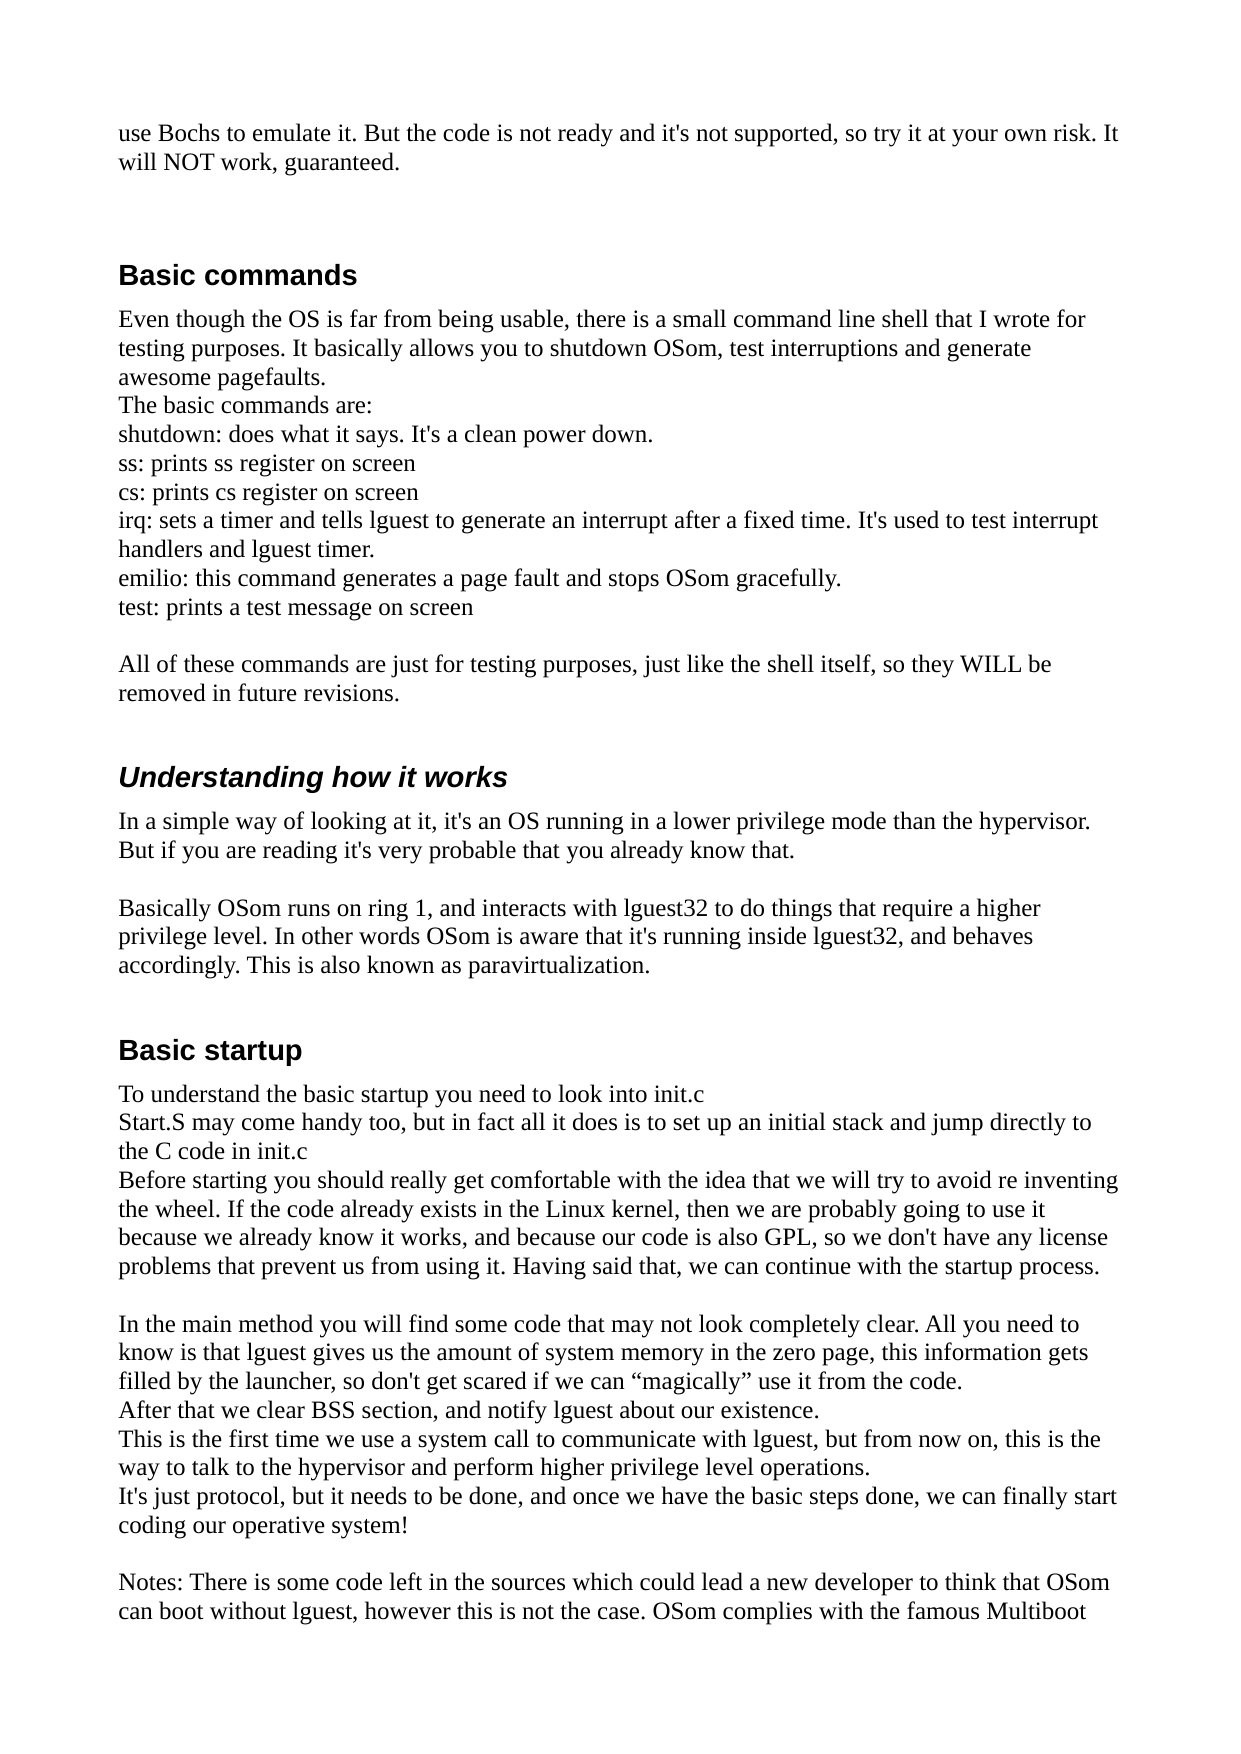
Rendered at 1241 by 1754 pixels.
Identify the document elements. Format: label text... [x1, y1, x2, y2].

text irq: sets a timer and tells lguest to generate an interrupt after a fixed time. It's used to test interrupt handlers and lguest timer. [118, 505, 1122, 563]
text Even though the OS is far from being usable, there is a small command line shell that I wrote for testing purposes. It basically allows you to shutdown OSom, test interruptions and generate awesome pagefaults. [118, 304, 1122, 390]
subtitle Basic commands [118, 258, 1122, 292]
text Before starting you should really get comfortable with the idea that we will try to avoid re inventing the wheel. If the code already exists in the Linux kernel, then we are probably going to use it because we already know it works, and because our code is also GPL, so we don't have any license problems that prevent us from using it. Having said that, we can continue with the startup process. [118, 1165, 1122, 1280]
text Start.S may come handy too, but in fact all it does is to set up an initial stack and jump directly to the C code in init.c [118, 1107, 1122, 1165]
text The basic commands are: [118, 390, 1122, 419]
subtitle Understanding how it works [118, 760, 1122, 794]
text use Bochs to emulate it. But the code is not ready and it's not supported, so try it at your own risk. It will NOT work, guaranteed. [118, 118, 1122, 176]
text Notes: There is some code left in the sources which could lead a new developer to think that OSom can boot without lguest, however this is not the case. OSom complies with the famous Multiboot [118, 1567, 1122, 1625]
text This is the first time we use a system call to communicate with lguest, but from now on, this is the way to talk to the hypervisor and perform higher privilege level operations. [118, 1424, 1122, 1481]
text emilio: this command generates a page fault and stops OSom gracefully. [118, 563, 1122, 592]
text All of these commands are just for testing purposes, just like the shell itself, so they WILL be removed in future revisions. [118, 649, 1122, 707]
text ss: prints ss register on screen [118, 448, 1122, 477]
text cs: prints cs register on screen [118, 477, 1122, 505]
text Basically OSom runs on ring 1, and interacts with lguest32 to do things that require a higher privilege level. In other words OSom is aware that it's running inside lguest32, and behaves accordingly. This is also known as paravirtualization. [118, 893, 1122, 979]
text In a simple way of looking at it, it's an OS running in a lower privilege mode than the hypervisor. But if you are reading it's very probable that you already know that. [118, 806, 1122, 864]
text In the main method you will find some code that may not look completely clear. All you need to know is that lguest gives us the amount of system memory in the zero page, this information gets filled by the launcher, so don't get scared if we can “magically” use it from the code. [118, 1309, 1122, 1395]
text It's just protocol, but it needs to be done, and once we have the basic steps done, we can finally start coding our operative system! [118, 1481, 1122, 1539]
subtitle Basic startup [118, 1033, 1122, 1066]
text test: prints a test message on screen [118, 592, 1122, 620]
text shutdown: does what it says. It's a clean power down. [118, 419, 1122, 448]
text To understand the basic startup you need to look into init.c [118, 1079, 1122, 1107]
text After that we clear BSS section, and notify lguest about our existence. [118, 1395, 1122, 1424]
